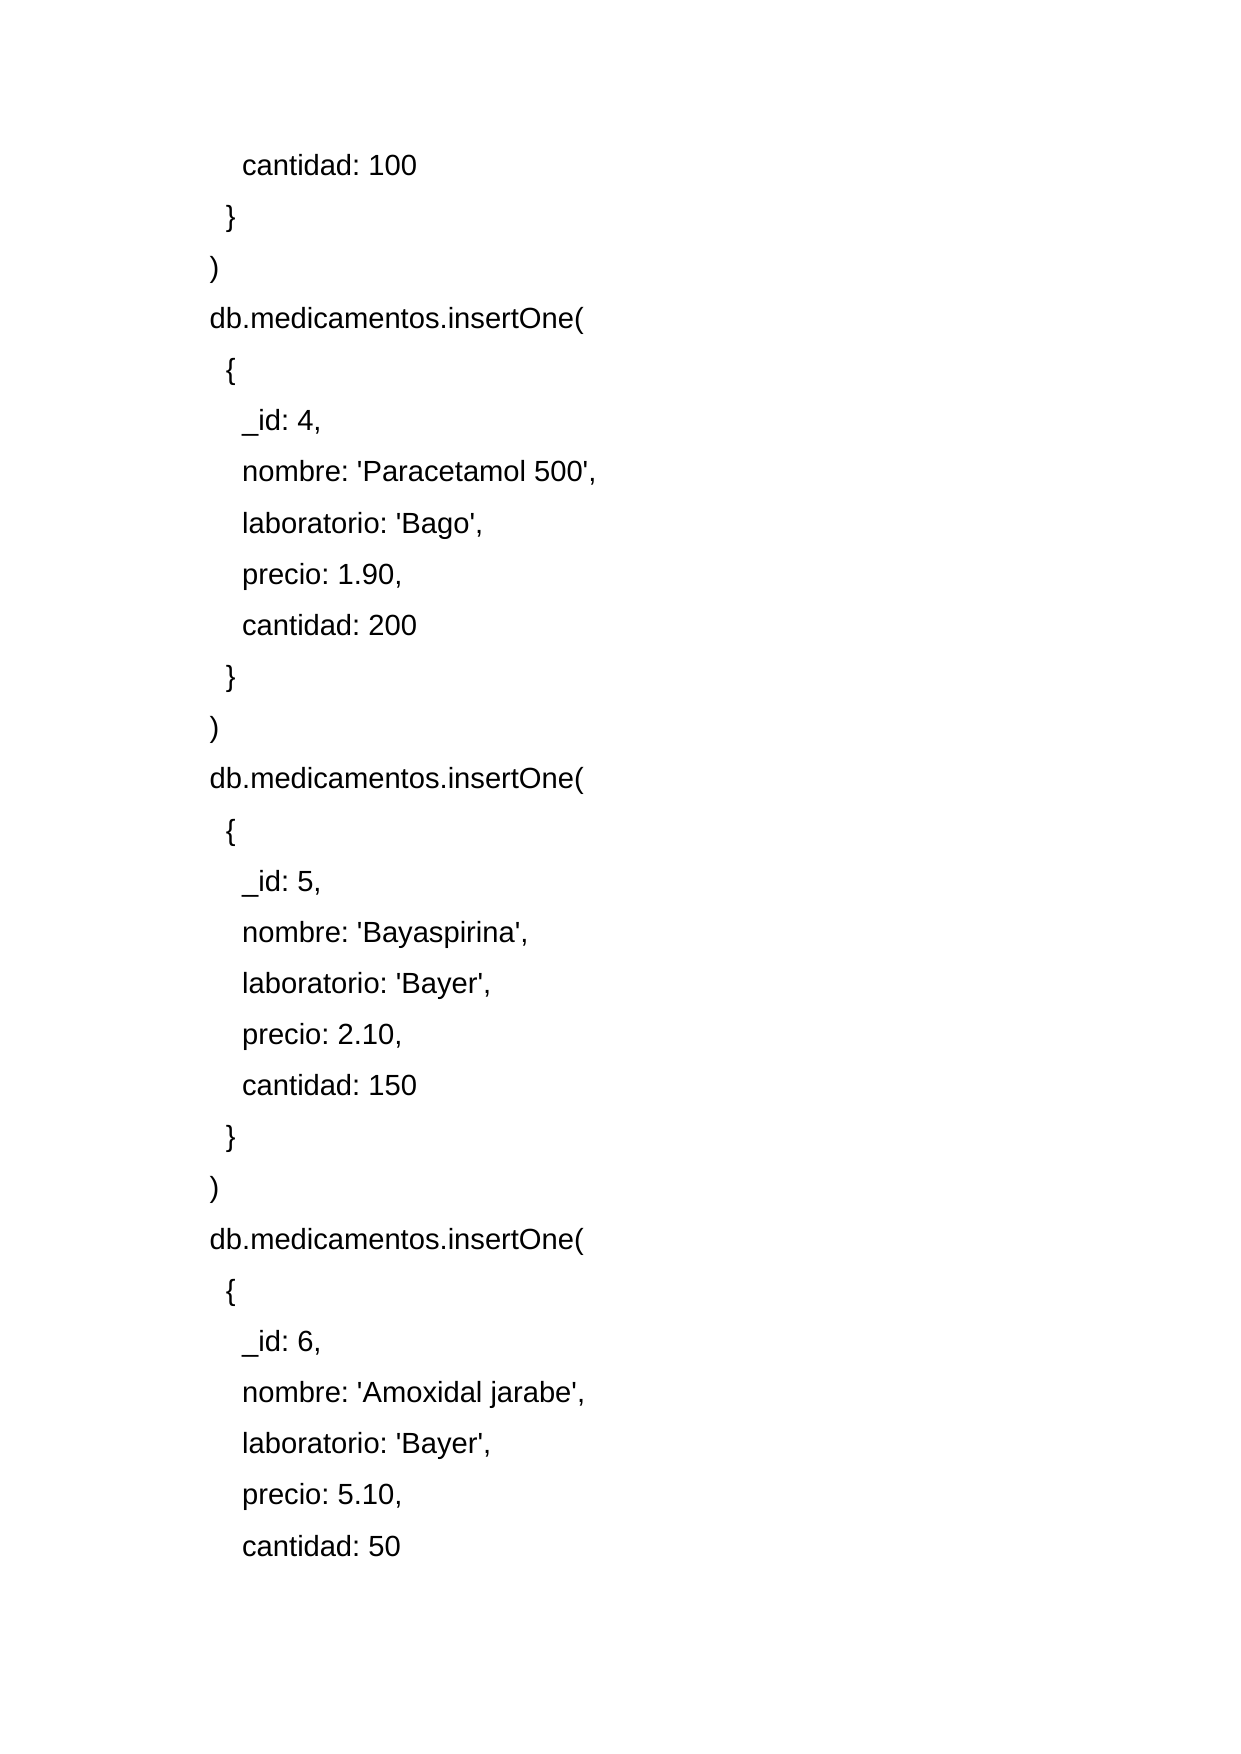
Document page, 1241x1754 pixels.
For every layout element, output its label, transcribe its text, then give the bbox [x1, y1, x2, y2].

text cantidad: 150 [177, 1068, 1063, 1102]
text laboratorio: 'Bayer', [177, 966, 1063, 999]
text _id: 6, [177, 1324, 1063, 1357]
text laboratorio: 'Bayer', [177, 1426, 1063, 1460]
text cantidad: 50 [177, 1528, 1063, 1562]
text ) [177, 250, 1063, 283]
text precio: 5.10, [177, 1477, 1063, 1511]
text cantidad: 100 [177, 148, 1063, 181]
text precio: 2.10, [177, 1017, 1063, 1051]
text db.medicamentos.insertOne( [177, 1222, 1063, 1255]
text } [177, 199, 1063, 232]
text { [177, 352, 1063, 386]
text } [177, 1119, 1063, 1153]
text nombre: 'Paracetamol 500', [177, 454, 1063, 488]
text nombre: 'Bayaspirina', [177, 915, 1063, 948]
text precio: 1.90, [177, 557, 1063, 590]
text nombre: 'Amoxidal jarabe', [177, 1375, 1063, 1409]
text db.medicamentos.insertOne( [177, 761, 1063, 795]
text { [177, 1273, 1063, 1306]
text db.medicamentos.insertOne( [177, 301, 1063, 334]
text } [177, 659, 1063, 693]
text ) [177, 710, 1063, 744]
text _id: 4, [177, 403, 1063, 437]
text _id: 5, [177, 864, 1063, 897]
text { [177, 812, 1063, 846]
text ) [177, 1171, 1063, 1204]
text laboratorio: 'Bago', [177, 506, 1063, 539]
text cantidad: 200 [177, 608, 1063, 641]
